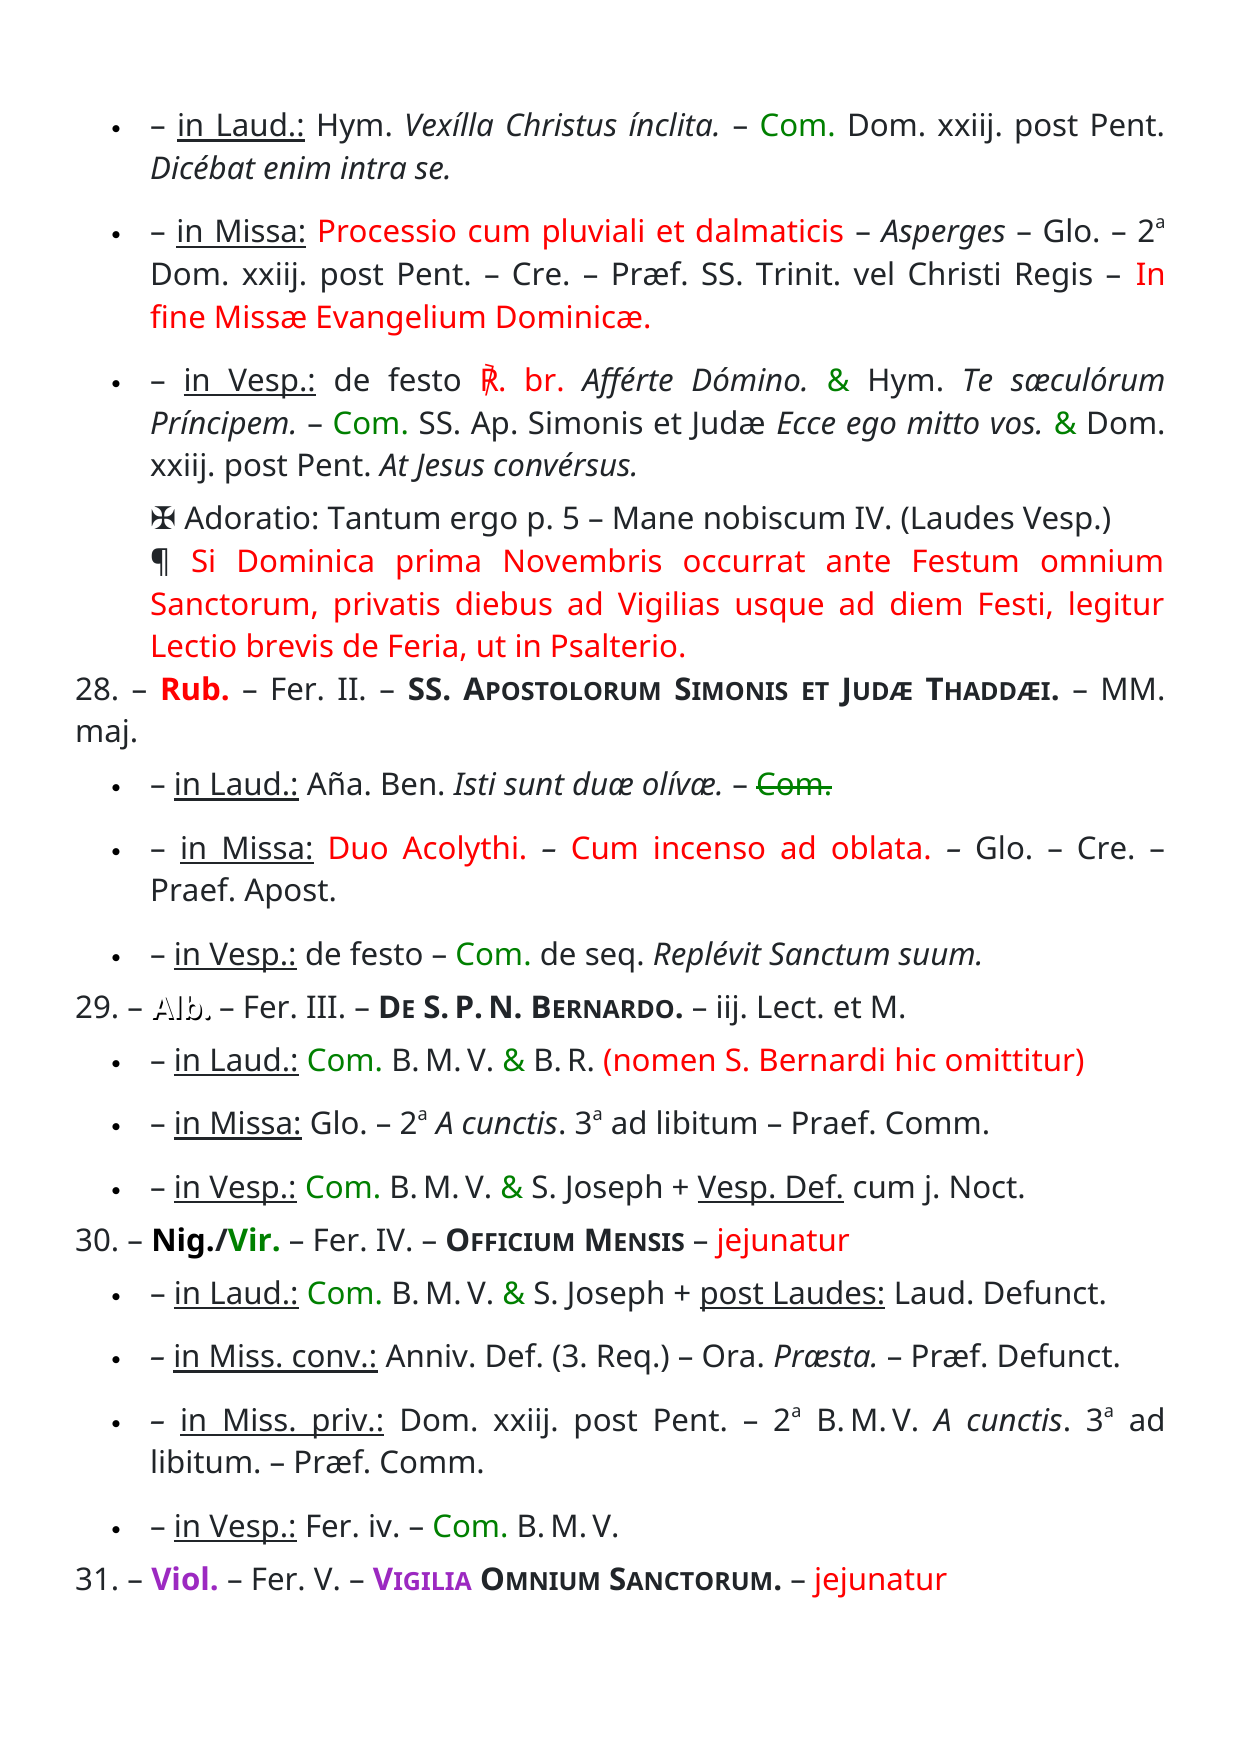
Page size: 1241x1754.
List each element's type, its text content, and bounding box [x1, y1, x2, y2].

list – in Miss. priv.: Dom. xxiij. post Pent. – 2a B. M. V. A cunctis. 3a ad libitum. – Præf. Comm. [112, 1398, 1166, 1483]
list – in Vesp.: Com. B. M. V. & S. Joseph + Vesp. Def. cum j. Noct. [112, 1165, 1166, 1207]
list – in Vesp.: Fer. iv. – Com. B. M. V. [112, 1504, 1166, 1546]
text 31. – Viol. – Fer. V. – Vigilia Omnium Sanctorum. – jejunatur [75, 1557, 1166, 1599]
text 28. – Rub. – Fer. II. – SS. Apostolorum Simonis et Judæ Thaddæi. – MM. maj. [75, 667, 1166, 752]
list – in Missa: Duo Acolythi. – Cum incenso ad oblata. – Glo. – Cre. – Praef. Apost. [112, 826, 1166, 911]
list – in Laud.: Hym. Vexílla Christus ínclita. – Com. Dom. xxiij. post Pent. Dicébat enim intra se. [112, 103, 1166, 188]
list – in Vesp.: de festo – Com. de seq. Replévit Sanctum suum. [112, 932, 1166, 974]
text ¶ Si Dominica prima Novembris occurrat ante Festum omnium Sanctorum, privatis diebus ad Vigilias usque ad diem Festi, legitur Lectio brevis de Feria, ut in Psalterio. [150, 539, 1166, 667]
list – in Miss. conv.: Anniv. Def. (3. Req.) – Ora. Præsta. – Præf. Defunct. [112, 1334, 1166, 1377]
text ✠ Adoratio: Tantum ergo p. 5 – Mane nobiscum IV. (Laudes Vesp.) [150, 496, 1166, 539]
list – in Laud.: Com. B. M. V. & S. Joseph + post Laudes: Laud. Defunct. [112, 1271, 1166, 1313]
list – in Missa: Processio cum pluviali et dalmaticis – Asperges – Glo. – 2a Dom. xxiij. post Pent. – Cre. – Præf. SS. Trinit. vel Christi Regis – In fine Missæ Evangelium Dominicæ. [112, 209, 1166, 337]
list – in Missa: Glo. – 2a A cunctis. 3a ad libitum – Praef. Comm. [112, 1101, 1166, 1144]
list – in Laud.: Aña. Ben. Isti sunt duæ olívæ. – Com. [112, 762, 1166, 805]
text 29. – Alb. – Fer. III. – De S. P. N. Bernardo. – iij. Lect. et M. [75, 985, 1166, 1027]
list – in Laud.: Com. B. M. V. & B. R. (nomen S. Bernardi hic omittitur) [112, 1038, 1166, 1080]
text 30. – Nig./Vir. – Fer. IV. – Officium Mensis – jejunatur [75, 1218, 1166, 1260]
list – in Vesp.: de festo ℟. br. Afférte Dómino. & Hym. Te sæculórum Príncipem. – Com. SS. Ap. Simonis et Judæ Ecce ego mitto vos. & Dom. xxiij. post Pent. At Jesus convérsus. [112, 358, 1166, 486]
